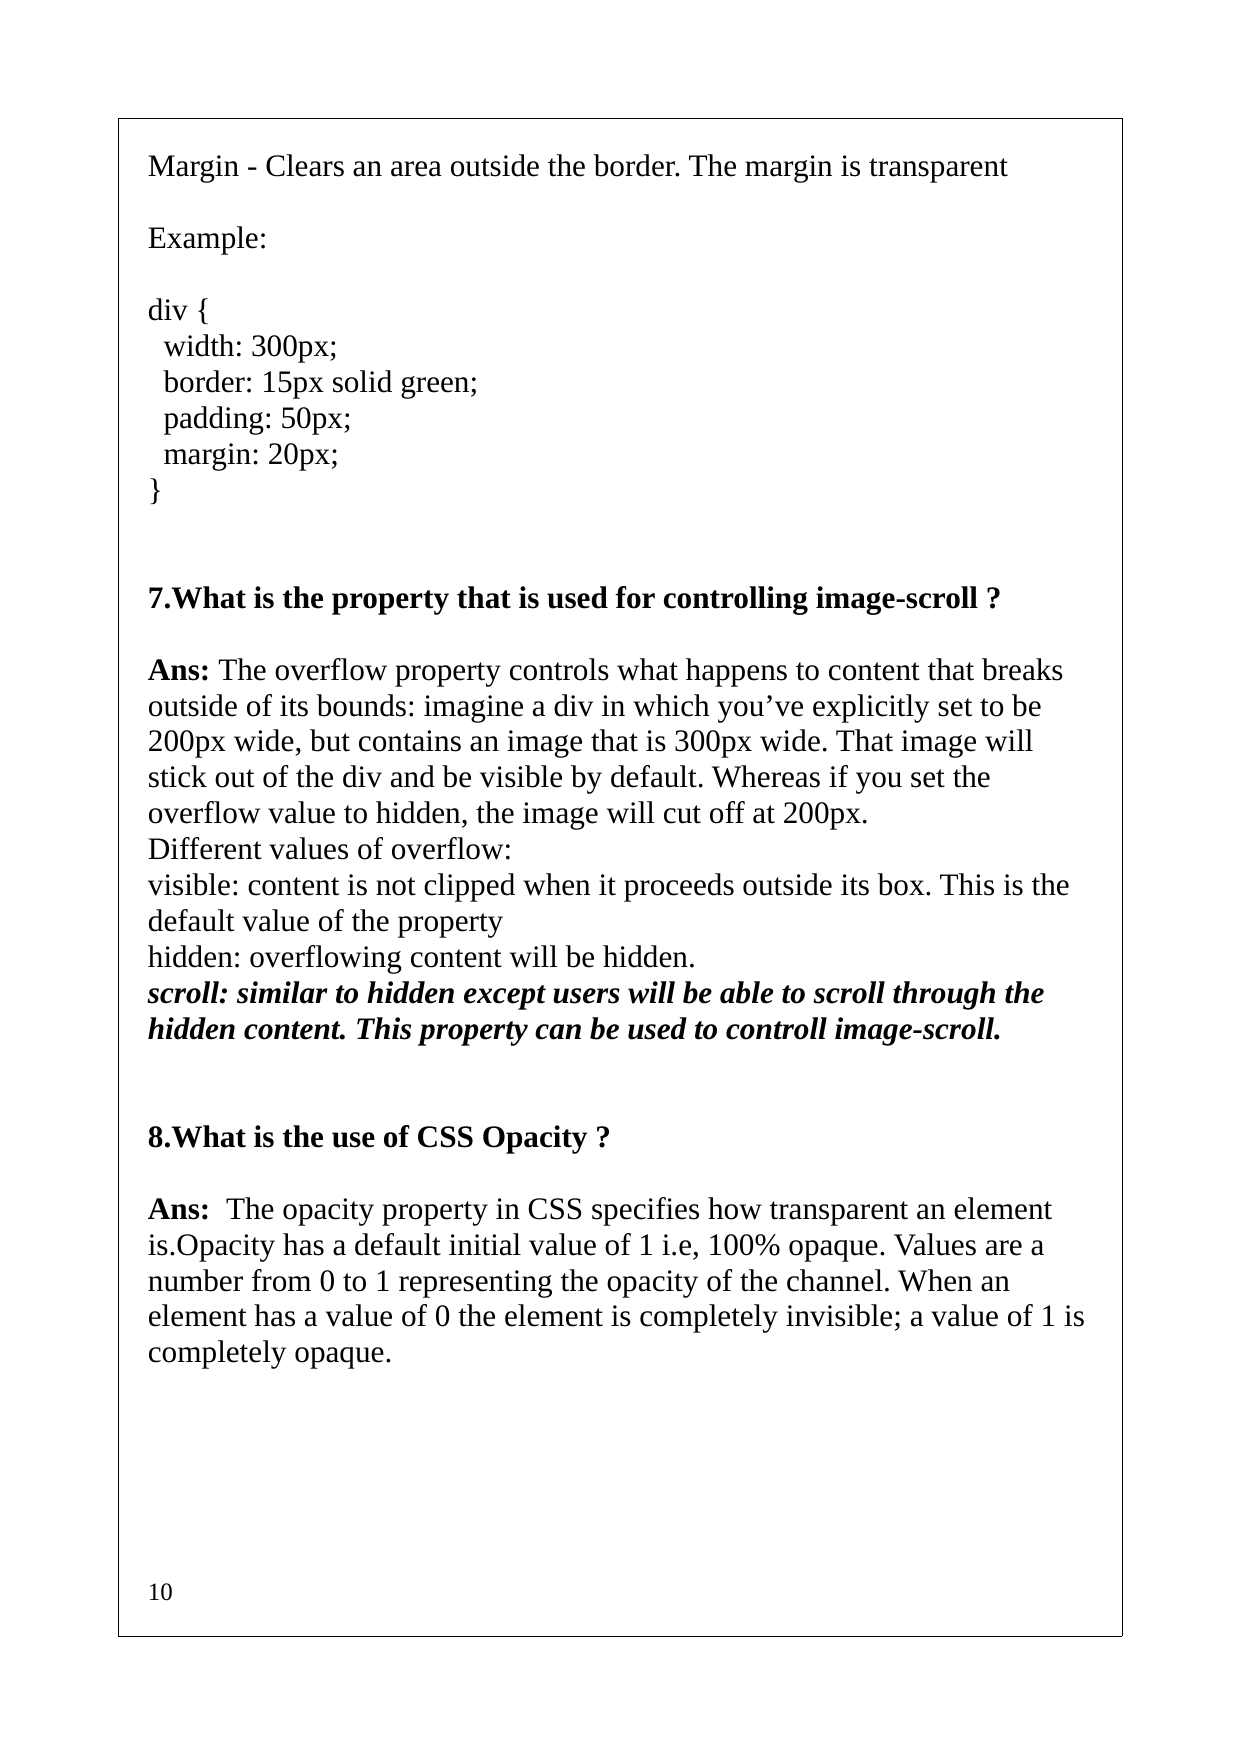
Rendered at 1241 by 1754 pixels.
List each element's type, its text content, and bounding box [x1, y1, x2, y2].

text div { [148, 291, 1092, 327]
text border: 15px solid green; [148, 363, 1092, 399]
text 7.What is the property that is used for controlling image-scroll ? [148, 579, 1092, 615]
text visible: content is not clipped when it proceeds outside its box. This is the default value of the property [148, 866, 1092, 938]
text scroll: similar to hidden except users will be able to scroll through the hidden content. This property can be used to controll image-scroll. [148, 974, 1092, 1046]
text } [148, 471, 1092, 507]
text hidden: overflowing content will be hidden. [148, 938, 1092, 974]
text padding: 50px; [148, 399, 1092, 435]
text 8.What is the use of CSS Opacity ? [148, 1118, 1092, 1154]
text Ans: The overflow property controls what happens to content that breaks outside of its bounds: imagine a div in which you’ve explicitly set to be 200px wide, but contains an image that is 300px wide. That image will stick out of the div and be visible by default. Whereas if you set the overflow value to hidden, the image will cut off at 200px. [148, 651, 1092, 831]
text width: 300px; [148, 327, 1092, 363]
text Ans: The opacity property in CSS specifies how transparent an element is.Opacity has a default initial value of 1 i.e, 100% opaque. Values are a number from 0 to 1 representing the opacity of the channel. When an element has a value of 0 the element is completely invisible; a value of 1 is completely opaque. [148, 1190, 1092, 1369]
text margin: 20px; [148, 435, 1092, 471]
text Different values of overflow: [148, 831, 1092, 866]
text Margin - Clears an area outside the border. The margin is transparent [148, 148, 1092, 184]
text Example: [148, 219, 1092, 256]
